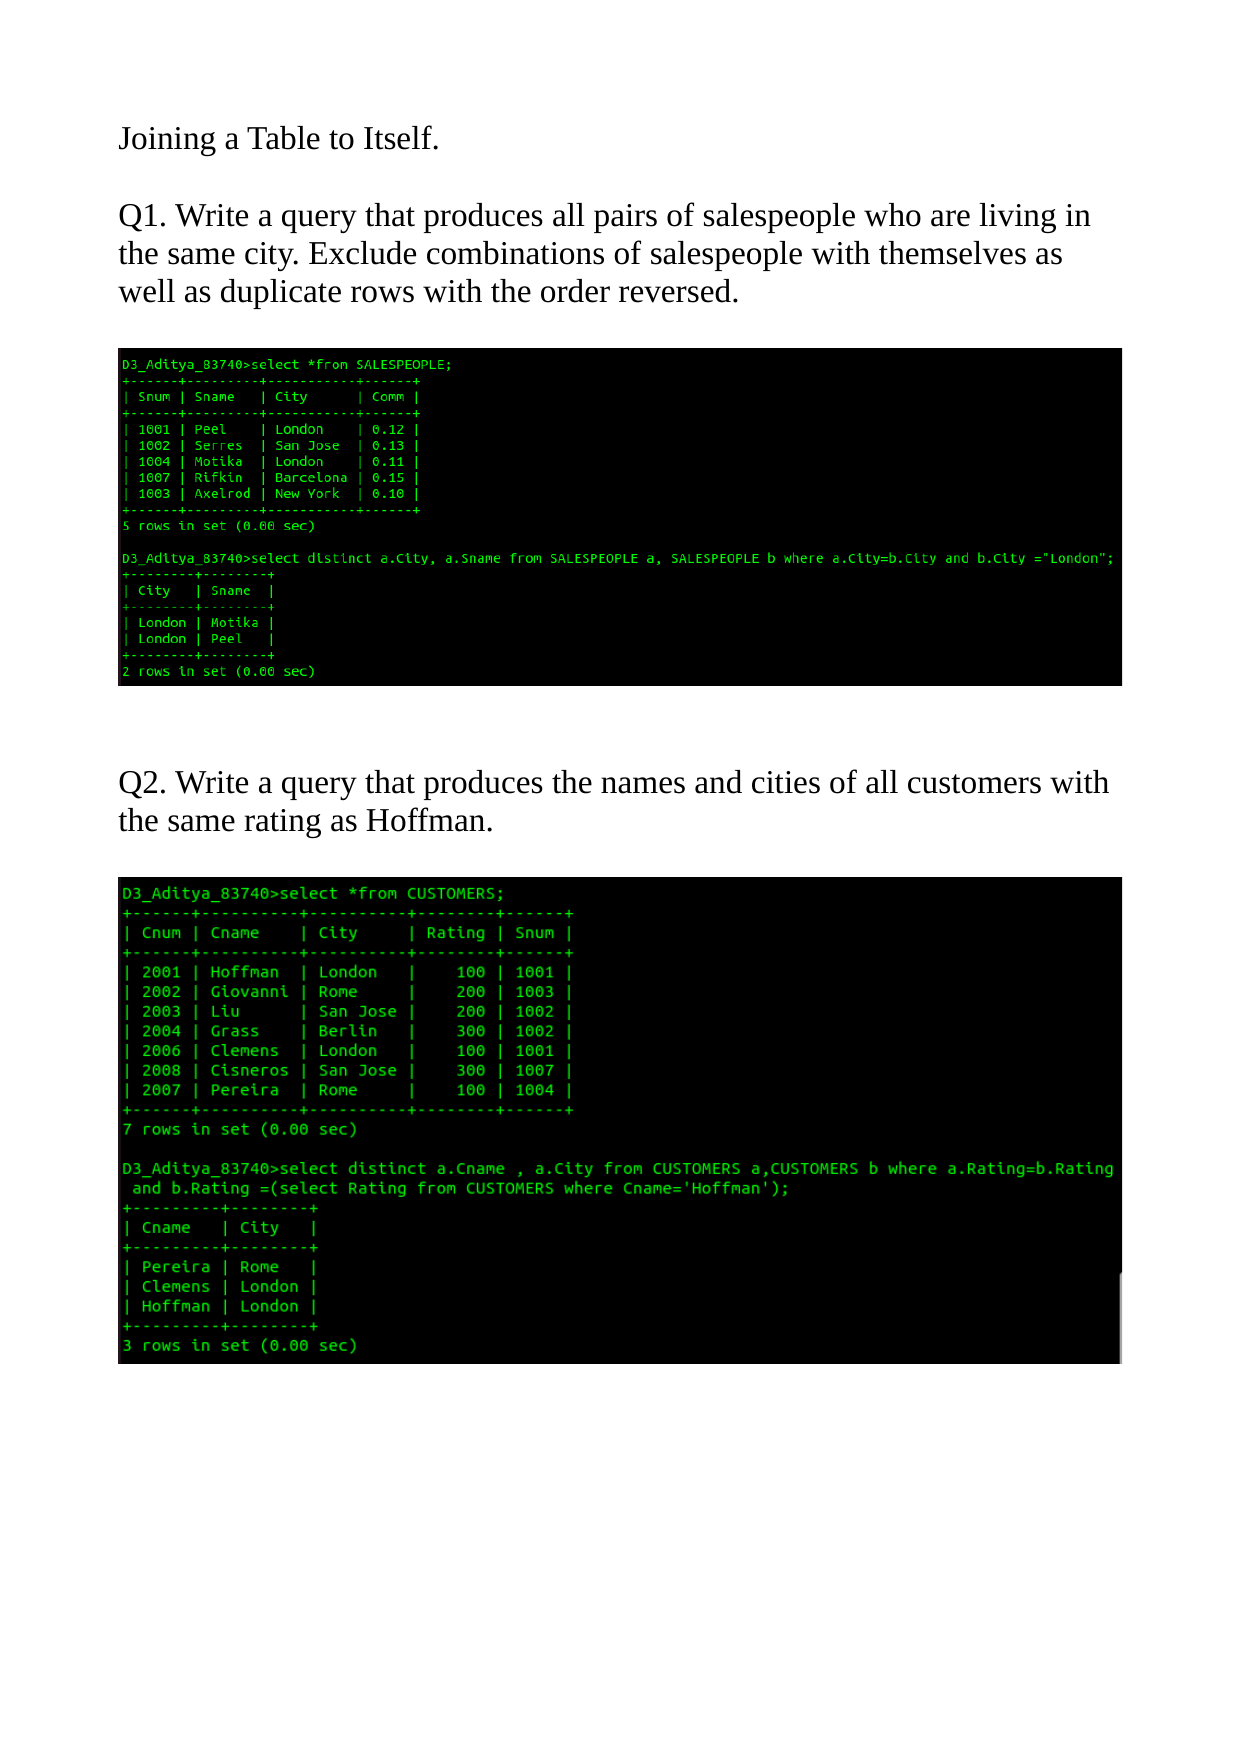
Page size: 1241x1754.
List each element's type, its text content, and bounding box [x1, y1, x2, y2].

picture [118, 348, 1123, 686]
picture [118, 877, 1123, 1364]
text Joining a Table to Itself. [118, 118, 1122, 156]
text Q1. Write a query that produces all pairs of salespeople who are living in the same city. Exclude combinations of salespeople with themselves as well as duplicate rows with the order reversed. [118, 195, 1122, 310]
text Q2. Write a query that produces the names and cities of all customers with the same rating as Hoffman. [118, 762, 1122, 839]
